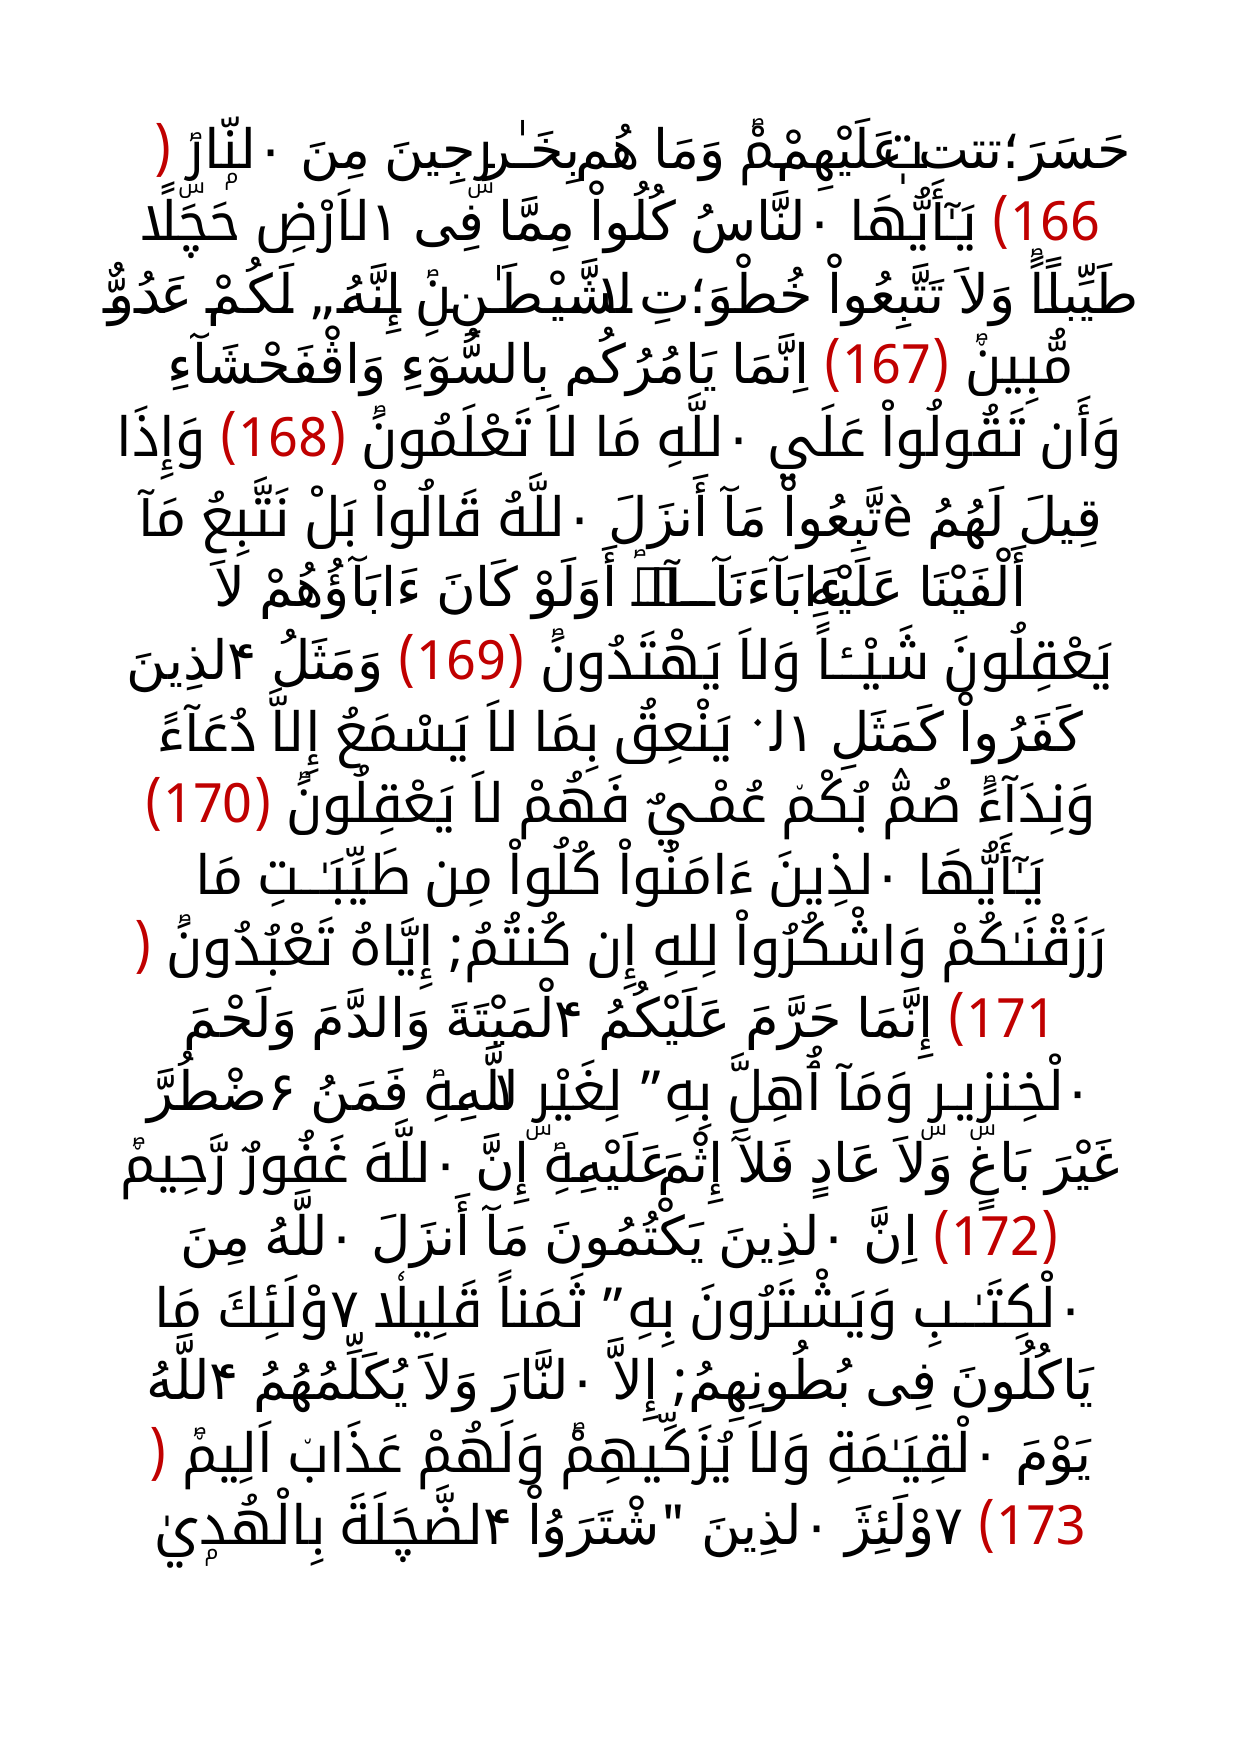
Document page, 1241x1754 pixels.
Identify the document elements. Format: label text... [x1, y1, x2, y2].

text ۰لنَّاسَ ۰ڤسِّحْرَ وَمَآ ٱُنزۣلَ عَلَي ۰لْمَلَكَيْنِ بِبَابِـلَ هَارُوتتتَ وَمَارُوتتتَؐ وَمَا يُعَلِّمَـٰنِ مِنَ اَحَدٖ حَتَّيٰ يَقُولآَ إِنَّمَا نَحْنُ فِتْنَةٌ فَلاَ تَكْفُرْؐ فَيَتَعَلَّمُونَ مِنْهُمَا مَا يُفَرّۣقُونَ بِهِ” بَيْنَ ۰لْمَرْءِ وَزَوْجِهِؐ/ وَمَا هُم بِضَآرّۣينَ بِهِ” مِنَ اَحَدٖ اِلاَّ بِإِذْنِ ۱للَّهِؐ وَيَتَعَلَّمُونَ مَا يَضُرُّهُمْ وَلاَ يَنفَعُهُمْؐ وَلَقَدْ عَلِمُواْ لَمَـنِ ۳شْتَرۭيٰهُ مَا لَهُ„ فِى ۱لاَخِرَةِ مِنْ خَچَقٍؐ وَلَبِيسَ مَا شَرَوْاْ بِهِ“ أَنفُسَهُمْ لَوْ كَانُواْ يَعْلَمُونَؐ (101) وَلَوَ اَنَّهُمُ; ءَامَنُواْ وَاتَّقَوْاْ لَمَثُوبَةٌ مِّنْ عِندِ ۱للَّهِ خَيْرٌ لَّوْ كَانُواْ يَعْلَمُونَؐ (102) يَـٰٓأَيُّهَا ۰لذِينَ ءَامَنُواْ لاَ تَقُولُواْ رَ؛عِنَا وَقُولُواْ ۶نظُرْنَا وَاسْمَعُواْؐ وَلِلْكۭـٰفِرۣينَ عَذَاب٘ اَلِيمٌؐ (103) مَّا يَوَدُّ ۴لذِينَ كَفَرُواْ مِنَ اَهْلِ ۱لْكِتَــٰــبِ وَلاَ ۰لْمُشْرۣكِينَ أَنْ يُّنَزَّلَ عَلَيْكُم مِّنْ خَيْرٍ مِّن رَّبِّكُمْؐ وَاللَّهُ يَخْتَصُّ بِرَحْمَتِهِ” مَنْ يَّشَآءُؐ وَاللَّهُ ذُو ۴لْفَضْلِ ۱لْعَظِيمِؐ (104) ¥ مَا نَنسَخْ مِنَ —ايَةٖ اَوْ نُنسِهَا نَاتتتِ بِخَـيْرٍ مِّنْهَآ أَوْ مِثْلِهَآؐ أَلَمْ تَعْلَمَ اَنَّ ۰للَّهَ عَلَيٰ كُلِّ شَيْءٍ قَدِير٘ؐ (105) اَلَمْ تَعْلَمَ اَنَّ ۰للَّهَ لَهُ„ مُلْكُ ۴لسَّمَـٰوَ؛تتتِ وَالاَرْضِ وَمَا لَكُم مِّن دُونِ ۱للَّهِ مِنْ وَّلِيٍّ وَلاَ نَصِيرٖؐ (106) اَمْ تُرۣيدُونَ أَن تَسْـَٔلُواْ رَسُولَكُمْ كَمَاسُئِلَ مُوسۭيٰ مِن قَبْلُؐ وَمَنْ يَّتَبَدَّلِ ۱لْكُفْرَ بِالِايمَـٰنِ فَقَد ضَّلَّ سَوَآءَ ۰لسَّبِيلِؐ (107) وَدَّ كَثِيرٌ مِّنَ اَهْلِ ۱لْكِتَــٰــبِ لَوْ يَرُدُّونَكُم مِّنۢ بَعْدِ إِيمَــٰنِكُمْ كُفَّاراٗؐ حَسَداً مِّنْ عِندِ أَنفُسِهِم مِّنۢ بَعْدِ مَا تَبَيَّنَ لَهُمُ ۴لْحَقُّؐ فَاعْفُواْ وَاصْفَحُواْ حَتَّيٰ يَاتِيَ ۰للَّهُ بِأَمْرۣهِؐ“ إِنَّ ۰للَّهَ عَلَيٰ كُلِّ شَيْءٍ قَدِيرٌؐ (108) وَأَقِيمُواْ ۴لصَّلَوٰةَ وَءَاتُواْ ۴لزَّكَوٰةَؐ وَمَا تُقَدِّمُواْ لَأِنفُسِكُم مِّنْ خَيْرٍ تَجِدُوهُ عِندَ ۰للَّهِؐ إِنَّ ۰للَّهَ بِمَا تَعْمَلُونَ بَصِيرٌؐ (109) وَقَالُواْ لَنْ يَّدْخُلَ ۰لْجَنَّةَ إِلاَّ مَن كَانَ هُوداٗ اَوْ نَصَـٰرۭيٰؐ تِلْكَ أَمَانِيُّهُمْؐ قُلْ هَاتُواْ بُرْهَــٰنَكُمُ; إِن كُنتُمْ صَـٰدِقِينَؐ (110) بَلۭيٰ مَنَ اَسْلَمَ وَجْهَهُ„ لِلهِ وَهُوَ مُحْسِنٌ فَلَهُ; أَجْرُهُ„ عِندَ رَبِّهِ” وَلاَ خَوْف٘ عَلَيْهِمْ وَلاَ هُمْ يَحْزَنُونَؐ (111) وَقَالَــتِ ۱لْيَهُودُ لَيْسَــتِ ۱لنَّصَـٰرۭيٰ عَلَيٰ شَيْءٍ وَقَالَــتِ ۱لنَّصَـٰرۭيٰ لَيْسَــتِ ۱لْيَهُودُ عَلَيٰ شَيْءٍ وَهُمْ يَتْلُونَ ۰لْكِتَــٰــبَؐ كَذَ؛لِكَ قَالَ ۰لذِينَ لاَ يَعْلَمُونَ مِثْلَ قَوْلِهِمْؐ فَاللَّهُ يَحْكُمُ بَيْنَهُمْ يَوْمَ ۰لْقِيَــٰمَةِ فِيمَا كَانُواْ فِيهِ يَخْتَلِفُونَؐ (112) ® وَمَنَ اَظْلَمُ مِمَّن مَّنَعَ مَسَـٰجِدَ ۰للَّهِ أَنْ يُّذْكَرَ فِيهَا "سْمُهُ„ وَسَعۭيٰ فِى خَرَابِهَآؐ ٱُوْلَئِكَ مَا كَانَ لَهُمُ; أَنْ يَّدْخُلُوهَآ إِلاَّ خَآئِـفِينَؐ لَهُمْ فِى ۱لدُّنْيۭا خِزْيٌؐ وَلَهُمْ فِى ۱لاَخِرَةِ عَذَاب٘ عَظِيمٌؐ (113) وَلِلهِ ۱لْمَشْرۣقُ وَالْمَغْرۣبُؐ فَأَيْنَمَا تُوَلُّواْ فَثَمَّ وَجْهُ ۴للَّهِؐ إِنَّ ۰للَّهَ وَ؛سِع٘ عَلِيمٌؐ (114) وَقَالُواْ ۵تَّخَذَ ۰للَّهُ وَلَداًؐ سُبْحَــٰنَهُؐ„ بَل لَّهُ„ مَا فِى ۱لسَّمَــٰوَ؛تتتِ وَالاَرْضِؐ كُلٌّ لَّهُ„ قَــٰنِتُونَؐ (115) بَدِيعُ ۴لسَّمَــٰوَ؛تتتِ وَالاَرْضِؐ وَإِذَا قَضۭيٰٓ أَمْراً فَإِنَّمَا يَقُولُ لَهُ„ كُنؐ فَيَكُونُؐ (116) وَقَالَ ۰لذِينَ لاَ يَعْلَمُونَ لَوْلاَ يُكَلِّمُنَا ۰للَّهُ أَوْ تَاتِينَآ ءَايَةٌؐ كَذَ؛لِكَ قَالَ ۰لذِينَ مِن قَبْلِهِم مِّثْلَ قَوْلِهِمْؐ تَشَــٰبَهَــتْ قُلُوبُهُمْؐ قَدْ بَـيَّنَّا ۰لاَيَــٰــتِ لِقَوْمٍ يُوقِنُونَؐ (117) إِنَّآ أَرْسَلْنَـٰكَ بِالْحَقِّ بَشِيراً وَنَذِيراًؐ وَلاَ تَسْـَٔلْ عَنَ اَصْحَــٰــبِ ۱لْجَحِيمِؐ (118) وَلَن تَرْضۭيٰ عَنكَ ۰لْيَهُودُ وَلاَ ۰لنَّصَـٰرۭيٰ حَتَّيٰ تَتَّبِعَ مِلَّتَهُمْؐ قُلِ اِنَّ هُدَي ۰للَّهِ هُوَ ۰لْهُدۭيٰؐ وَلَـئِنِ 'تَّبَعْتَ أَهْوَآءَهُم بَعْدَ ۰ﻟ﮲ جَآءَكَ مِنَ ۰لْعِلْمِ مَا لَكَ مِنَ ۰للَّهِ مِنْ وَّلِيٍّ وَلاَ نَصِيرٖؐ (119) ۱لذِينَ ءَاتَيْنَـٰهُمُ ۴لْكِتَــٰــبَ يَتْلُونَهُ„ حَقَّ تِچَوَتِهِ“ ٱُوْلَئِكَ يُومِنُونَ بِهِؐ” وَمَنْ يَّكْفُرْ بِهِ” فَٱُوْلَئِژَ هُمُ ۴لْخَــٰسِرُونَؐ (120) يَـٰبَنِىٓ إِسْرَآءِيلَ ۸ذْكُرُواْ نِعْمَتِيَ ۰لتِىٓ أَنْعَمْــتُ عَلَيْكُمْ وَأَنِّى فَضَّلْتُكُمْ عَلَي ۰لْعَـٰلَمِينَؐ (121) وَاتَّقُواْ يَوْماً لاَّ تَجْزۣى نَفْس٘ عَن نَّفْسٍ شَيْــٔاً وَلاَ يُقْبَلُ مِنْهَا عَدْلٌ وَلاَ تَنفَعُهَا شَفَــٰعَةٌ وَلاَ هُمْ يُنصَرُونَؐ (122) © وَإِذِ 'بْتَلۭيٰٓ إِبْرَ؛هِـيمَ رَبُّهُ„ بِكَلِمَــٰــتٍ فَأَتَمَّهُنَّؐ قَالَ إِنِّى جَاعِلُكَ لِلنَّاسِ إِمَاماًؐ قَالَ وَمِن ذُرّۣيَّتِىؐ قَالَ لاَ يَنَالُ عَهْدِيَ ۰لظَّــٰلِمِينَؐ (123) وَإِذْ جَعَلْنَا ۰لْبَيْــتَ مَثَابَةً لِّلنَّاسِ وَأَمْناً وَاتَّخَذُواْ مِن مَّقَامِ إِبْرَ؛هِيمَ مُصَلّيًؐ وَعَهِدْنَآ إِلَيٰٓ إِبْرَ؛هِيمَ وَإِسْمَـٰعِيلَ أَن طَهِّرَا بَيْتِيَ لِلطَّآئِفِينَ وَالْعَـٰكِفِينَ وَالرُّكَّعِ ۱لسُّجُودِؐ (124) وَإِذْ قَالَ إِبْرَ؛هِيمُ رَبببِّ 'جْعَلْ هَـٰذَا بَلَداٗ —امِناً وَارْزُقَ اَهْلَهُ„ مِنَ ۰لثَّمَرَ؛تِ مَنَ —امَنَ مِنْهُم بِاللَّهِ وَالْيَوْمِ ۱لاَخِرۣؐ قَالَ وَمَن كَفَرَ فَٱُمَتِّعُهُ„ قَلِيلًا ثُمَّ أَضْطَرُّهُ; إِلَيٰ عَذَابببِ ۱لنّۭارۣؐ وَبِيسَ ۰لْمَصِيرُؐ (125) وَإِذْ يَرْفَـعُ إِبْرَ؛هِيمُ ۴لْقَوَاعِدَ مِنَ ۰لْبَيْــتِ وَإِسْمَــٰعِيلُؐ رَبَّنَا تَقَبَّلْ مِنَّآ إِنَّكَ أَنــتَ ۰لسَّمِيعُ ۴لْعَلِيمُؐ (126) رَبَّنَا وَاجْعَلْنَا مُسْلِمَيْنِ لَكَ وَمِن ذُرّۣيَّتِنَآ ٱُمَّةً مُّسْلِمَةً لَّكَؐ وَأَرۣنَا مَنَاسِكَنَاؐ وَتُــبْ عَلَيْنَآؐ إِنَّكَ أَنــتَ ۰لتَّوَّابببُ ۴لرَّحِيمُؐ (127) رَبَّـنَاوَابْعَــثْ فِيهِمْ رَسُولًا مِّنْهُمْ يَتْلُواْ عَلَيْهِمُ; ءَايَـٰتِكَ وَيُعَلِّمُهُمُ ۴لْكِتَــٰــبَ وَالْحِكْمَةَ وَيُزَكِّيهِمُؐ; إِنَّكَ أَنتَ ۰لْعَزۣيزُ ۴لْحَكِيمُؐ (128) وَمَنْ يَّرْغَــبُ عَن مِّلَّةِ إِبْرَ؛هِيمَ إِلاَّ مَن سَفِهَ نَفْسَهُؐ„ وَلَقَدِ 'صْطَفَيْنَـٰهُ فِى ۱لدُّنْيۭاؐ وَإِنَّهُ„ فِى ۱لاَخِرَةِ لَمِنَ ۰ڤصَّـٰڤِحِينَؐ (129) إِذْ قَالَ لَهُ„ رَبُّهُ; أَسْلِمْؐ قَالَ أَسْلَمْــتُ لِرَبِّ ۱لْعَـٰلَمِينَؐ (130) وَأَوْصۭيٰ بِهَآ إِبْرَ؛هِيمُ بَنِيهِؐ وَيَعْقُوبُ يَـٰبَنِيَّ إِنَّ ۰للَّهَ "صْطَفۭيٰ لَكُمُ ۴لدِّينَ فَلاَ تَمُوتُنَّ إِلاَّ وَأَنتُم مُّسْلِمُونَؐ (131) ® أَمْ كُنتُمْ شُهَدَآءَ اۭذْ حَضَرَ يَعْقُوبببَ ۰لْمَوْتتتُ إِذْ قَالَ لِبَنِيهِ مَا تَعْبُدُونَ مِنۢ بَعْدِىؐ قَالُواْ نَعْبُدُإِچَهَكَ وَإِچَهَ ءَابَآئِكَ إِبْرَ؛هِيمَ وَإِسْمَـٰعِيلَ وَإِسْحَـٰقَ إِچَهاً وَ؛حِداً وَنَحْنُ لَهُ„ مُسْلِمُونَؐ (132) تِلْكَ ٱُمَّةٌ قَدْ خَلَــتْؐ لَهَا مَا كَسَبَــتْؐ وَلَكُم مَّا كَسَبْتُمْؐ وَلاَ تُسْـَٔلُونَ عَمَّا كَانُواْ يَعْمَلُونَؐ (133) وَقَالُواْ كُونُواْ هُوداٗ اَوْ نَصَـٰرۭيٰ تَهْتَدُواْؐ قُلْ بَلْ مِلَّةَ إِبْرَ؛هِيمَ حَنِيفاًؐ وَمَا كَانَ مِنَ ۰لْمُشْرۣكِينَؐ (134) قُولُوٓاْ ءَامَنَّا بِاللَّهِ وَمَآ ٱُنزۣلَ إِلَيْنَاوَمَآ ٱُنزۣلَ إِلَيٰٓ إِبْرَ؛هِيمَ وَإِسْمَـٰعِيلَ وَإِسْحَـٰقَ وَيَعْقُوبَ وَالاَسْبَاطِ وَمَآٱُوتِيَ مُوسۭيٰ وَعِيسۭيٰ وَمَآ ٱُوتِيَ ۰لنَّبِيٓــُٔونَ مِن رَّبِّهِمْ لاَ نُفَرّۣقُ بَيْنَ أَحَدٍ مِّنْهُمْ وَنَحْنُ لَهُ„ مُسْلِمُونَؐ (135) فَإِنَ —امَنُواْ بِمِثْلِ مَآ ءَامَنتُم بِهِ” فَقَدِ 'هْتَدَواْؐ وَّإِن تَوَلَّوْاْ فَإِنَّمَا هُمْ فِى شِقَاقٍؐ فَسَيَكْفِيكَهُمُ ۴للَّهُؐ وَهُوَ ۰لسَّمِيعُ ۴لْعَلِيمُؐ (136) صِبْغَةَ ۰للَّهِؐ وَمَنَ اَحْسَنُ مِنَ ۰للَّهِ صِبْغَةًؐ وَنَحْنُ لَهُ„ عَـٰبِدُونَؐ (137) قُلَ اَتُحَآجُّونَنَا فِى ۱للَّهِ وَهُوَ رَبُّنَا وَرَبُّكُمْ وَلَنَآ أَعْمَــٰلُنَا وَلَكُمُ; أَعْمَــٰلُكُمْؐ وَنَحْنُ لَهُ„ مُخْلِصُونَؐ (138) أَمْ يَقُولُونَ إِنَّ إِبْرَ؛هِيمَ وَإِسْمَـٰعِيلَ وَإِسْحَـٰقَ وَيَعْقُوبببَ وَالاَسْبَاطَ كَانُواْ هُوداٗ اَوْ نَصَـٰرۭيٰؐ قُلَ —آنتُمُ; أَعْلَمُ أَمِ ۱للَّهُؐ وَمَنَ اَظْلَمُ مِمَّن كَتَمَ شَهَـٰدَةٗ عِندَهُ„ مِنَ ۰للَّهِؐ وَمَا ۰للَّهُ بِغَـٰفِلٖ عَمَّا تَعْمَلُونَؐ (139) تِلْكَ ٱُمَّةٌ قَدْ خَلَــتْؐ لَهَا مَا كَسَبَــتْؐ وَلَكُم مَّا كَسَبْتُمْؐ وَلاَ تُسْـَٔلُونَ عَمَّا كَانُواْ يَعْمَلُونَؐ (140) ¤ سَيَقُولُ ۴لسُّفَهَآءُ مِنَ ۰لنَّاسِ مَا وَلّۭيٰهُمْ عَن قِـبْلَتِهِمُ ۴لتِى كَانُواْ عَلَيْهَاؐ قُل لِّلهِ ۱لْمَشْرۣقُ وَالْمَغْرۣبببُؐ يَهْدِى مَنْ يَّشَآءُ ﹹلَيٰ صِرَ؛طٍ مُّسْتَقِيمٍؐ (141) وَكَذَ؛لِژَ جَعَلْنَــٰكُمُ; ٱُمَّةً وَسَطاًؐ لِّتَكُونُواْ شُهَدَآءَ عَلَي ۰لنَّاسِ وَيَكُونَ ۰لرَّسُولُ عَلَيْكُمْ شَهِيداًؐ وَمَا جَعَلْنَا ۰لْقِبْلَةَ ۰لتِى كُنــتَ عَلَيْهَآ إِلاَّ لِنَعْلَمَ مَنْ يَّتَّبِعُ ۴لرَّسُولَ مِمَّنْ يَّنقَلِــبُ عَلَيٰ عَقِبَيْهِؐ وَإِن كَانَــتْ لَكَبِيرَةٗ اِلاَّ عَلَي ۰لذِينَ هَدَي ۰للَّهُؐ وَمَا كَانَ ۰للَّهُ لِيُضِيعَ إِيمَــٰنَكُمُؐ; إِنَّ ۰للَّهَ بِالنَّاسِ لَرَءُوفٌ رَّحِيمٌؐ (142) قَدْ نَرۭيٰ تَقَلُّـــبَ وَجْهِكَ فِى ۱لسَّمَآءِ فَلَنُوَلِّيَنَّكَ قِبْلَةً تَرْضۭيٰهَاؐ فَوَلِّ وَجْهَژَ شَطْرَ ۰لْمَسْجِدِ ۱لْحَرَامِؐ وَحَيْــثُ مَا كُنتُمْ فَوَلُّواْ وُجُوهَكُمْ شَطْرَهُؐ„ وَإِنَّ ۰لذِينَ ٱُوتُواْ ۴لْكِتَــٰــبَ لَيَعْلَمُونَ أَنَّهُ ۴لْحَقُّ مِن رَّبِّهِمْؐ وَمَا ۰للَّهُ بِغَـٰفِلٖ عَمَّا يَعْمَلُونَؐ (143) وَلَـئِنَ اَتَيْــتَ ۰لذِينَ ٱُوتُواْ ۴لْكِتَـــٰــبَ بِكُلِّ ءَايَةٍ مَّا تَبِعُواْ قِبْلَتَكَؐ وَمَآ أَنــتَ بِتَابِعٍ قِبْلَتَهُمْؐ وَمَا بَعْضُهُم بِتَابِعٍ قِبْلَةَ بَعْضٍؐ وَلَـئِنِ 'تَّبَعْتَ أَهْوَآءَهُم مِّنۢ بَعْدِ مَا جَآءَكَ مِنَ ۰لْعِلْمِ إِنَّژَ إِذاً لَّمِنَ ۰لظَّـٰلِمِينَؐ (144) ۰لذِينَ ءَاتَيْنَـٰهُمُ ۴لْكِتَـٰــبَ يَعْرۣفُونَهُ„ كَمَا يَعْرۣفُونَ أَبْنَآءَهُمْؐ وَإِنَّ فَرۣيقاً مِّنْهُمْ لَيَكْتُمُونَ ۰لْحَقَّ وَهُمْ يَعْلَمُونَؐ (145) ۰لْحَقُّ مِن رَّبِّكَؐ فَلاَ تَكُونَنَّ مِنَ ۰لْمُمْتَرۣينَؐ (146) ® وَلِكُلٍّ وۣجْهَة٘ هُوَ مُوَلِّيهَا فَاسْتَبِقُواْ ۴لْخَيْرَ؛تِؐ أَيْنَ مَا تَكُونُواْ يَاتتتِ بِكُمُ ۴للَّهُ جَمِيعاٗؐ اِنَّ ۰للَّهَ عَلَيٰ كُلِّ شَيْءٍ قَدِيرٌؐ (147) وَمِنْ حَيْــثُ خَرَجْــتَ فَوَلِّ وَجْهَكَ شَطْرَ ۰لْمَسْجِدِ ۱لْحَرَامِؐ وَإِنَّهُ„ لَلْحَقُّ مِن رَّبِّكَؐ وَمَا ۰للَّهُ بِغَــٰفِلٖ عَمَّا تَعْمَلُونَؐ (148) وَمِنْ حَيْــثُ خَرَجْتَ فَوَلِّ وَجْهَكَ شَطْرَ ۰لْمَسْجِدِ ۱لْحَرَامِؐ وَحَيْــثُ مَا كُنتُمْ فَوَلُّواْ وُجُوهَكُمْ شَطْرَهُ„ لِيَ۬لاَّ يَكُونَ لِلنَّاسِ عَلَيْكُمْ حُجَّة٘ اِلاَّ ۰لذِينَ ظَلَمُواْ مِنْهُمْ فَلاَ تَخْشَوْهُمْ وَاخْشَوْنِىؐ وَلُءِتِمَّ نِعْمَتِى عَلَيْكُمْ وَلَعَلَّكُمْ تَهْتَدُونَؐ (149) كَمَآ أَرْسَلْنَا فِيكُمْ رَسُولًا مِّنكُمْ يَتْلُواْ عَلَيْكُمُ; ءَايَـٰتِنَا وَيُزَكِّيكُمْ وَيُعَلِّمُكُمُ ۴لْكِتَــٰــبَ وَالْحِكْمَةَ وَيُعَلِّمُكُم مَّا لَمْ تَكُونُواْ تَعْلَمُونَ (150) فَاذْكُرُونِىٓ أَذْكُرْكُمْ وَاشْكُرُواْ لِى وَلاَ تَكْفُرُونِؐ (151) يَـٰٓأَيُّهَا ۰لذِينَ ءَامَنُواْ èسْتَعِينُواْ بِالصَّبْرۣ وَالصَّلَوٰةِؐ إِنَّ ۰للَّهَ مَعَ ۰لصَّـٰبِـرۣينَؐ (152) وَلاَ تَقُولُواْ لِمَنْ يُّقْتَلُ فِى سَبِيلِ ۱للَّهِ أَمْوَ؛تٛؐ بَـلَ اَحْيَآءٌؐ وَچَكِن لاَّ تَشْعُرُونَؐ (153) وَلَنَبْلُوَنَّكُم بِشَىْءٍ مِّنَ ۰لْخَوْفِ وَالْجُوعِ وَنَقْصٍ مِّنَ ۰لاَمْوَ؛لِ وَالاَنفُسِ وَالثَّمَرَ؛تتتِؐ وَبَشِّرۣ ۱لصَّـٰبِرۣينَ (154) ۰لذِينَ إِذَآ أَصَـٰبَتْهُم مُّصِيبَةٌ قَالُوٓاْ إِنَّا لِلهِ وَإِنَّآ إِلَيْهِ رَ؛جِعُونَؐ (155) ٱُوْلَئِكَ عَلَيْهِمْ صَلَوَ؛تٌ مِّن رَّبِّهِمْ وَرَحْمَةٌؐ وَٱُوْلَئِكَ هُمُ ۴لْمُهْتَدُونَؐ (156) © إِنَّ ۰لصَّفَا وَالْمَرْوَةَ مِن شَعَــٰٓئِـرۣ ۱للَّهِؐ فَمَنْ حَجَّ ۰لْبَيْــتَ أَوۣ 'عْتَمَرَ فَلاَ جُنَاحَ عَلَيْهِ أَنْ يَّطَّوَّفَ بِهِمَاؐ وَمَن تَطَوَّعَ خَيْراً فَإِنَّ ۰للَّهَ شَاكِر٘ عَلِيم٘ؐ (157) اِنَّ ۰لذِينَ يَكْتُمُونَ مَآ أَنزَلْنَا مِنَ ۰لْبَيِّنَـٰــتِ وَالْهُدۭيٰ مِنۢ بَعْدِ مَا بَيَّنَّــٰهُ لِلنَّاسِ فِى ۱لْكِتَــٰــبِ ٱُوْلَئِژَ يَلْعَنُهُمُ ۴للَّهُ وَيَلْعَنُهُمُ ۴لچَّعِنُونَ (158) إِلاَّ ۰لذِينَ تَابُواْ وَأَصْلَحُواْ وَبَيَّنُواْ فَٱُوْلَئِكَ أَتُوبببُ عَلَيْهِمْ وَأَنَا ۰لتَّوَّابببُ ۴لرَّحِيمُؐ (159) إِنَّ ۰لذِينَ كَفَرُواْ وَمَاتُواْ وَهُمْ كُفَّار٘ ۷وْلَئِكَ عَلَيْهِمْ لَعْنَةُ ۴للَّهِ وَالْمَلَئِكَةِ وَالنَّاسِ أَجْمَعِينَ (160) خَـٰلِدِينَ فِيهَاؐ لاَ يُخَفَّفُ عَنْهُمُ ۴لْعَذَابببُ وَلاَ هُمْ يُنظَرُونَؐ (161) وَإِچَهُكُمُ; إِچَهٌ وَ؛حِدٌؐ لٓاَّ إِچَهَ إِلاَّ هُوَؐ ۰لرَّحْمَـٰنُ ۴لرَّحِيمُؐ (162) إِنَّ فِى خَلْقِ ۱لسَّمَـٰوَ؛تتتِ وَالاَرْضِ وَاخْتِچَــفِ ۱ليْلِ وَالنَّهۭارۣ وَالْفُلْكِ ۱لتِى تَجْرۣى فِى ۱ڤْبَحْرۣ بِمَا يَنفَعُ ۴لنَّاسَ وَمَآ أَنزَلَ ۰للَّهُ مِنَ ۰لسَّمَآءِ مِن مَّآءٍ فَأَحْيۭا بِهِ ۱لاَرْضَ بَعْدَ مَوْتِهَا وَبَــثَّ فِيهَا مِن كُلِّ دَآبَّةٍ وَتَصْرۣيفِ ۱لرّۣيَـٰحِ وَالسَّحَابببِ ۱لْمُسَخَّرۣ بَيْنَ ۰لسَّمَآءِ وَالاَرْضِ ﺀَلاَيَـٰــتٍ لِّقَوْمٍ يَعْقِلُونَؐ (163) وَمِنَ ۰لنَّاسِ مَنْ يَّتَّخِذُ مِن دُونِ ۱للَّهِ أَندَاداً يُحِبُّونَهُمْ كَحُبِّ ۱للَّهِؐ وَالذِينَ ءَامَنُوٓاْ أَشَدُّ حُبّاً لِّلهِؐ وَلَوْ تَرَي ۰لذِينَ ظَلَمُوٓاْ إِذْ يَرَوْنَ ۰لْعَذَابببَ أَنَّ ۰لْقُوَّةَ لِلهِ جَمِيعاً وَأَنَّ ۰للَّهَ شَدِيدُ ۴لْعَذَابببِؐ (164) ® إِذْ تَبَرَّأَ ۰لذِينَ ۸تُّبِعُواْ مِنَ ۰لذِينَ "تَّبَعُواْ وَرَأَوُاْ ۴لْعَذَابببَ وَتَقَطَّعَــتْ بِهِمُ ۴لاَسْبَــٰــبُؐ (165) وَقَالَ ۰لذِينَ "تَّبَعُواْ لَوَ اَنَّ لَنَا كَرَّةً فَنَتَبَرَّأَ مِنْهُمْ كَمَا تَبَرَّءُواْ مِنَّاؐ كَذَ؛لِكَ يُرۣيهِمُ ۴للَّهُ أَعْمَــٰلَهُمْ حَسَرَ؛تتتٖ عَلَيْهِمْؐ وَمَا هُم بِخَـٰرۣجِينَ مِنَ ۰لنّۭارۣؐ (166) يَـٰٓأَيُّهَا ۰لنَّاسُ كُلُواْ مِمَّا فِى ۱لاَرْضِ حَچَلًا طَيِّباًؐ وَلاَ تَتَّبِعُواْ خُطْوَ؛تِ ۱لشَّيْطَـٰنِؐ إِنَّهُ„ لَكُمْ عَدُوٌّ مُّبِين٘ؐ (167) اِنَّمَا يَامُرُكُم بِالسُّوٓءِ وَاڤْفَحْشَآءِ وَأَن تَقُولُواْ عَلَي ۰للَّهِ مَا لاَ تَعْلَمُونَؐ (168) وَإِذَا قِيلَ لَهُمُ èتَّبِعُواْ مَآ أَنزَلَ ۰للَّهُ قَالُواْ بَلْ نَتَّبِعُ مَآ أَلْفَيْنَا عَلَيْهِ ءَابَآءَنَآؐ أَوَلَوْ كَانَ ءَابَآؤُهُمْ لاَ يَعْقِلُونَ شَيْــٔـاً وَلاَ يَهْتَدُونَؐ (169) وَمَثَلُ ۴لذِينَ كَفَرُواْ كَمَثَلِ ۱ﻟ﮲ يَنْعِقُ بِمَا لاَ يَسْمَعُ إِلاَّ دُعَآءً وَنِدَآءًؐ صُمّٛ بُكْم٘ عُمْـيٌ فَهُمْ لاَ يَعْقِلُونَؐ (170) يَـٰٓأَيُّهَا ۰لذِينَ ءَامَنُواْ كُلُواْ مِن طَيِّبَـٰــتِ مَا رَزَقْنَـٰكُمْ وَاشْكُرُواْ لِلهِ إِن كُنتُمُ; إِيَّاهُ تَعْبُدُونَؐ (171) إِنَّمَا حَرَّمَ عَلَيْكُمُ ۴لْمَيْتَةَ وَالدَّمَ وَلَحْمَ ۰لْخِنزۣيـرۣ وَمَآ ٱُهِلَّ بِهِ” لِغَيْرۣ ۱للَّهِؐ فَمَنُ ۶ضْطُرَّ غَيْرَ بَاغٍ وَلاَ عَادٍ فَلآَ إِثْمَ عَلَيْهِؐ إِنَّ ۰للَّهَ غَفُورٌ رَّحِيم٘ؐ (172) اِنَّ ۰لذِينَ يَكْتُمُونَ مَآ أَنزَلَ ۰للَّهُ مِنَ ۰لْكِتَـٰــبِ وَيَشْتَرُونَ بِهِ” ثَمَناً قَلِيلٗا ۷وْلَئِكَ مَا يَاكُلُونَ فِى بُطُونِهِمُ; إِلاَّ ۰لنَّارَ وَلاَ يُكَلِّمُهُمُ ۴للَّهُ يَوْمَ ۰لْقِيَـٰمَةِ وَلاَ يُزَكِّيهِمْؐ وَلَهُمْ عَذَاب٘ اَلِيم٘ؐ (173) ۷وْلَئِژَ ۰لذِينَ "شْتَرَوُاْ ۴لضَّچَلَةَ بِالْهُدۭيٰ وَالْعَذَابببَ بِالْمَغْفِرَةِ فَمَآ أَصْبَرَهُمْ عَلَي ۰لنّۭارۣؐ (174) ذَ؛لِكَ بِأَنننَّ ۰للَّهَ نَزَّلَ ۰لْكِتَـٰــبَ بِالْحَقﱢّؐ وَإِنَّ ۰لذِينَ "خْتَلَفُواْ فِى ۱لْكِتَـٰــبِ لَفِى شِقَاقٙ بَعِيدٍؐ (175) ¥ لَّيْسَ ۰لْبِرُّ أَن تُوَلُّواْ وُجُوهَكُمْ قِبَلَ ۰لْمَشْرۣقِ وَالْمَغْرۣبببِؐ وَچَكِنِ ۱لْبِرُّ مَنَ —امَنَ بِاللَّهِ وَالْيَوْمِ ۱لاَخِرۣ وَالْمَلَئِكَةِ وَالْكِتَــٰــبِ وَالنَّبِيٓــٕـﯧنَ وَءَاتَي ۰لْمَالَ عَلَيٰ حُبِّهِ” ذَوۣى ۱لْقُرْبۭيٰ وَالْيَتَـٰمۭيٰ وَالْمَسَـٰكِينَ وَابْنَ ۰لسَّبِيلِ وَالسَّآئِـلِينَ وَفِى ۱لرّۣقَابببِ وَأَقَامَ ۰لصَّلَوٰةَ وَءَاتَي ۰لزَّكَوٰةَؐ وَالْمُوفُونَ بِعَهْدِهِمُ; إِذَا عَـٰهَدُواْؐ وَالصَّـٰبِرۣينَ فِى ۱لْبَأْسَآءِ وَالضَّرَّآءِ وَحِيــنَ ۰لْبَأْسِؐ ٱُوْلَئِكَ ۰لذِيــنَ صَدَقُواْؐ وَٱُوْلَئِكَ هُمُ ۴لْمُتَّقُونَؐ (176) يَـٰٓأَيُّهَا ۰لذِينَ ءَامَنُواْ كُتِبَ عَلَيْكُمُ ۴لْقِصَاصُ فِى ۱لْقَتْلَيؐ ۰لْحُرُّ بِالْحُرّۣ وَالْعَبْدُ بِالْعَبْدِ وَالاُنثۭيٰ بِالاُنثۭيٰؐ فَمَــنْ عُفِيَ لَهُ„ مِنَ اَخِيهِ شَىْءٌ فَاتِّبَاعٛ بِالْمَعْرُوفِ وَأَدَآء٘ اِلَيْهِ بِإِحْسَـٰنٍؐ ذَ؛لِكَ تَخْفِيفٌ مِّن رَّبِّكُمْ وَرَحْمَةٌؐ فَمَنِ 'عْتَدۭيٰ بَعْدَ ذَ؛لِژَ فَلَهُ„ عَذَاببب٘ اَلِيمٌؐ (177) وَلَكُمْ فِى ۱لْقِصَاصِ حَيَوٰةٌ يَـٰٓٱُوْلِى ۱لاَلْبَــٰــبِ لَعَلَّكُمْ تَتَّقُونَؐ (178) كُتِــبَ عَلَيْكُمُ; إِذَا حَضَرَ أَحَدَكُمُ ۴لْمَوْتتتُ إِن تَرَكَ خَيْراٗؐ ۱لْوَصِيَّةُ لِلْوَ؛لِدَيْنِ وَ الاَقْرَبِينَ بِالْمَعْرُوفِؐ حَقّاٗ عَلَي ۰لْمُتَّقِينَؐ (179) فَمَنۢ بَدَّلَهُ„ بَعْدَ مَا سَمِعَهُ„ فَإِنَّمَآ إِثْمُهُ„ عَلَي ۰لذِينَ يُبَدِّلُونَهُؐ; إِنَّ ۰للَّهَ سَمِيع٘ عَلِيمٌؐ (180) فَمَنْ خَافَ مِن مُّوصٍ جَنَفاٗ اَوۣ اِثْماً فَأَصْلَحَ بَيْنَهُمْ فَلآَ إِثْمَ عَلَيْهِؐ إِنَّ ۰للَّهَ غَفُورٌ رَّحِيمٌؐ (181) يَـٰٓأَيُّهَا ۰لذِينَ ءَامَنُواْ كُتِــبَ عَلَيْكُمُ ۴لصِّيَامُ كَمَا كُتِــبَ عَلَي ۰لذِينَ مِن قَبْلِكُمْ لَعَلَّكُمْ تَتَّقُونَ (182) أَيَّاماً مَّعْدُودَ؛تٍؐ فَمَــن كَانَ مِنكُم مَّرۣيضاٗ اَوْ عَلَيٰ سَفَرٍ فَعِدَّةٌ مِّنَ اَيَّامٖ ۷خَرَؐ وَعَلَي ۰لذِينَ يُطِيقُونَهُ„ فِدْيَةُ طَعَامِ مَسَـٰكِينَؐ فَمَن تَطَوَّعَ خَيْراً فَهُوَ خَيْرٌ لَّهُؐ„ وَأَن تَصُومُواْ خَيْرٌ لَّكُمُ; إِن كُنتُمْ تَعْلَمُونَؐ (183) ® شَهْرُ رَمَضَانَ ۰ﻟـذِىٓ ٱُنزۣلَ فِيهِ ۱لْقُرْءَانُ هُديً لِّلنَّاسِ وَبَيِّنَــٰــتٍ مِّنَ ۰لْهُدۭيٰ وَالْفُرْقَانِؐ فَمَن شَهِدَ مِنكُمُ ۴لشَّهْرَ فَلْيَصُمْهُؐ وَمَن كَانَ مَرۣيضاٗ اَوْ عَلَيٰ سَفَرٍ فَعِدَّةٌ مِّنَ اَيَّامٖ ۷خَرَؐ يُرۣيدُ ۴للَّهُ بِكُمُ ۴لْيُسْرَ وَلاَ يُرۣيدُ بِـكُمُ ۴لْعُسْرَؐ وَلِتُكْمِلُواْ ۴لْعِدَّةَ وَلِتُكَـبِّـرُواْ ۴للَّهَ عَلَيٰ مَـــا هَدۭيٰكُمْ وَلَعَلَّكُمْ تَشْكُرُونَؐ (184) وَإِذَا سَأَلَكَ عِبَادِى عَنِّى فَإِنِّى قَرۣيب٘ؐ ۷جِيــبُ دَعْوَةَ ۰لدَّاعِ“ إِذَا دَعَانِؐ” فَلْيَسْتَجِيبُواْ لِى وَلْيُومِنُواْ بِيَ لَعَلَّهُمْ يَرْشُدُونَؐ (185) ٱُحِلَّ لَكُمْ لَيْلَةَ ۰لصِّيَامِ ۱لرَّفَــثُ إِلَيٰ نِسَآئِكُمْؐ هُنَّ لِـبَاسٌ لَّكُمْ وَأَنتُمْ لِبَاسٌ لَّهُنَّؐ عَلِمَ ۰للَّهُ أَنَّكُمْ كُنتُمْ تَخْتَانُونَ أَنفُسَكُمْ فَتَابببَ عَلَيْكُمْ وَعَفَا عَنكُمْؐ فَاچَنَ بَـٰشِرُوهُنَّؐ وَابْتَغُواْ مَا كَتَبَ ۰للَّهُ لَكُمْؐ وَكُلُواْ وَاشْرَبُواْ حَتَّيٰ يَتَبَيَّنَ لَكُمُ ۴لْخَيْطُ ۴لاَبْيَضُ مِنَ ۰لْخَيْطِ ۱لاَسْوَدِ مِنَ ۰لْفَجْـرۣؐ ثُمَّ أَتِمُّواْ ۴لصِّيَامَ إِلَي ۰ليْلِؐ وَلاَ تُبَــٰشِرُوهُنَّ وَأَنتُمْ عَــٰكِفُونَ فِى ۱لْمَسَـٰجِدِؐ تِلْكَ حُدُودُ ۴للَّهِؐ فَلاَ تَقْرَبُوهَاؐ كَذَ؛لِكَ يُبَيِّنُ ۴للَّهُ ءَايَـٰتِهِ” لِلنَّاسِ لَعَلَّهُمْ يَتَّقُونَؐ (186) وَلاَ تَاكُلُوٓاْ أَمْوَ؛لَكُم بَيْنَكُم بِالْبَــٰطِلِ وَتُدْلُواْ بِهَآ إِلَي ۰لْحُكَّامِ لِتَاكُلُواْ فَرۣيقاً مِّنَ اَمْوَلِ۱لنَّاسِ بِالِاثْمِ وَأَنتُمْ تَعْلَمُونَؐ (187) © يَسْـَٔلُونَكَ عَنِ ۱لاَهِلَّةِؐ قُلْ هِيَ مَوَ؛قِيــتُ لِلنَّاسِ وَالْحَجﱢّؐ وَلَيْسَ ۰لْـبِرُّ بِأَن تَاتُواْ ۴لْبُيُوتتتَ مِن ظُهُورۣهَاؐ وَچَكِنِ ۱لْبِرُّ مَنِ 'تَّقۭيٰؐ وَاتُواْ ۴لْبُيُوتتتَ مِنَ اَبْوَ؛بِهَاؐ وَاتَّقُواْ ۴للَّهَ لَعَلَّكُمْ تُفْلِحُونَؐ (188) وَقَـٰتِلُواْ فِى سَبِيلِ ۱للَّهِ ۱لذِينَ يُقَــٰتِلُونَكُمْ وَلاَ تَعْتَدُوٓاْؐ إِنَّ ۰للَّهَ لاَ يُحِــبُّ ۴لْمُعْتَدِينَؐ (189) وَاقْتُلُوهُمْ حَيْــثُ ثَقِفْتُمُوهُمْ وَأَخْرۣجُوهُم مِّنْ حَيْــثُ أَخْرَجُوكُمْؐ وَالْفِتْنَةُ أَشَدُّ مِنَ ۰لْقَتْلِؐ وَلاَ تُقَــٰتِلُوهُمْ عِندَ ۰لْمَسْجِدِ ۱لْحَرَامِ حَتَّيٰ يُقَـٰتِلُوكُمْ فِيهِؐ فَإِن قَـٰتَلُوكُمْ فَاقْتُلُوهُمْؐ كَذَ؛لِژَ جَزَآءُ ۴لْكۭـٰفِرۣينَؐ (190) فَإِنِ 'نتَهَوْاْ فَإِنَّ ۰للَّهَ غَفُورٌ رَّحِيمٌؐ (191) وَقَـٰتِلُوهُمْ حَتَّــيٰ لاَ تَكُونَ فِتْنَةٌ وَيَكُونَ ۰لدِّينُ لِلهِؐ فَإِنِ 'نتَهَوْاْ فَلاَ عُدْوَ؛نَ إِلاَّ عَلَي ۰لظَّـٰلِمِينَؐ (192) ۰لشَّهْرُ ۴لْحَرَامُ بِالشَّهْرۣ ۱لْحَرَامِ وَالْحُرُمَــٰــتُ قِصَاصٌؐ فَمَنِ 'عْتَدۭيٰ عَلَيْكُمْ فَاعْتَدُواْ عَلَيْهِ بِمِثْلِ مَا "عْتَدۭيٰ عَلَيْكُمْؐ وَاتَّقُواْ ۴للَّهَ وَاعْلَمُوٓاْ أَنَّ ۰للَّهَ مَعَ ۰لْمُتَّقِينَؐ (193) وَأَنفِقُواْ فِى سَبِيلِ ۱للَّهِ وَلاَ تُلْقُواْ بِأَيْدِيكُمُ; إِلَي ۰لتَّهْلُكَةِ وَأَحْسِنُوٓاْؐ إِنَّ ۰للَّهَ يُحِــبُّ ۴ڤْمُحْسِنِينَؐ (194) وَأَتِمُّواْ ۴لْحَجَّ وَالْعُمْرَةَ لِلهِؐ فَإِنُ۷حْصِرْتُمْ فَمَا "سْتَيْسَرَ مِنَ ۰لْهَدْيِؐ وَلاَ تَحْلِقُواْ رُءُوسَكُمْ حَتَّيٰ يَبْلُغَ ۰لْهَدْيُ مَحِلَّهُؐ„ فَمَن كَانَ مِنكُم مَّرۣيضاٗ اَوْ بِهِ“ أَذيً مِّن رَّأْسِهِ” فَفِدْيَةٌ مِّن صِيَامٖ اَوْ صَدَﻗَﺔٖ اَوْ نُسُكٍؐ فَإِذَآ أَمِنتُمْ فَمَن تَمَتَّعَ بِالْعُمْرَةِ إِلَي ۰لْحَجِّ فَمَا "سْتَيْسَرَ مِنَ ۰لْهَدْيِؐ ® فَمَن لَّمْ يَجِدْ فَصِيَامُ ثَـچَثَةِ أَيَّامٍ فِى ۱لْحَجِّ وَسَبْعَةٖ اِذَا رَجَعْتُمْ تِلْكَ عَشَرَةٌ كَامِلَةٌؐ ذَ؛لِكَ لِمَن لَّمْ يَكُنَ اَهْلُهُ„ حَاضِرۣى ۱لْمَسْجِدِ ۱لْحَرَامِؐ وَاتَّقُواْ ۴للَّهَ وَاعْلَمُوٓاْ أَنَّ ۰للَّهَ شَدِيدُ ۴لْعِقَابببِؐ (195) ۱لْحَجُّ أَشْهُرٌ مَّعْلُومَــٰــتٌؐ فَمَن فَرَضَ فِيهِنَّ ۰لْحَجَّ فَلاَ رَفَـثَ وَلاَ فُسُوقَ وَلاَ جِدَالَ فِى ۱لْحَجﱢّؐ وَمَا تَفْعَلُواْ مِنْ خَيْرٍ يَعْلَمْهُ ۴للَّهُؐ وَتَزَوَّدُواْؐ فَإِنَّ خَيْرَ ۰لزَّادِ ۱لتَّقْوۭيٰؐ وَاتَّقُونِ يَـٰٓٱُوْلِى ۱لاَلْبَـٰـــبِؐ (196) لَيْسَ عَلَيْكُمْ جُنَاح٘ اَن تَـبْتَغُواْ فَضْلًا مِّن رَّبِّكُمْؐ فَإِذَآ أَفَضْتُم مِّنْ عَرَفَــٰــتٍ فَاذْكُرُواْ ۴للَّهَ عِندَ ۰لْمَشْعَرۣ ۱لْحَرَامِؐ وَاذْكُرُوهُ كَمَا هَدۭيٰكُمْ وَإِن كُنتُم مِّن قَبْلِهِ” لَمِنَ ۰لضَّآلِّينَؐ (197) ثُمَّ أَفِيضُواْ مِنْ حَيْــثُ أَفَاضَ ۰لنَّاسُؐ وَاسْتَغْفِرُواْ ۴للَّهَؐ إِنَّ ۰للَّهَ غَفُورٌ رَّحِيمٌؐ (198) فَإِذَا قَضَيْتُم مَّنَـٰسِكَكُمْ فَاذْكُرُواْ ۴للَّهَ كَذِكْرۣكُمُ; ءَابَآءَكُمُ; أَوَ اَشَدَّ ذِكْراًؐ فَمِنَ ۰لنَّاسِ مَنْ يَّقُولُ رَبَّنَآ ءَاتِنَا فِى ۱لدُّنْيۭا وَمَا لَهُ„ فِى ۱لاَخِرَةِ مِنْ خَچَقٍؐ وَمِنْهُم مَّنْ يَّقُولُ رَبَّنَآ ءَاتِنَا فِى ۱لدُّنْيۭا حَسَنَةً وَفِى ۱لاَخِرَةِ حَسَنَةً وَقِنَا عَذَابَ ۰لنّۭارۣؐ (199) ٱُوْلَئِژَ لَهُمْ نَصِيــبٌ مِّمَّا كَسَبُواْؐ وَاللَّهُ سَرۣيعُ ۴لْحِسَابِؐ (200) ¤ وَاذْكُرُواْ ۴للَّهَ فِىٓ أَيَّامٍ مَّعْدُودَ؛تتتٍؐ فَمَن تَعَجَّلَ فِى يَوْمَيْنِ فَلآَ إِثْمَ عَلَيْهِؐ وَمَن تَأَخَّرَ فَلآَ إِثْمَ عَلَيْهِ لِمَنِ 'تَّقۭيٰؐ وَاتَّقُواْ ۴للَّهَ وَاعْلَمُوٓاْ أَنَّكُمُ; إِلَيْهِ تُحْشَرُونَؐ (201) وَمِنَ ۰لنَّاسِ مَنْ يُّعْجِبُژَ قَوْلُهُ„ فِى ۱لْحَيَوٰةِ ۱لدُّنْيۭا وَيُشْهِدُ ۴للَّهَ عَلَيٰ مَا فِى قَلْبِهِ” وَهُوَ أَلَدُّ ۴لْخِصَامِؐ (202) وَإِذَا تَوَلّۭيٰ سَعۭيٰ فِى ۱لاَرْضِ لِيُفْسِدَ فِيهَا وَيُهْلِكَ ۰لْحَرْثثثَ وَالنَّسْلَؐ وَاللَّهُ لاَ يُحِبُّ ۴لْفَسَادَؐ (203) وَإِذَا قِيلَ لَهُ èتَّقِ ۱للَّهَ أَخَذَتْهُ ۴لْعِزَّةُ بِالِاثْمِ فَحَسْبُهُ„ جَهَنَّمُؐ وَلَبِيسَ ۰لْمِهَادُؐ (204) وَمِنَ ۰لنَّاسِ مَنْ يَّشْرۣى نَفْسَهُ èبْتِغَآءَ مَرْضَاتتتِ ۱للَّهِؐ وَاللَّهُ رَءُوفٛ بِالْعِبَادِؐ (205) يَـٰٓأَيُّهَا ۰لذِينَ ءَامَنُواْ ۶دْخُلُواْ فِى ۱لسَّلْمِ كَآفَّةًؐ وَلاَ تَتَّبِعُواْ خُطْوَ؛تتتِ ۱لشَّيْطَـٰنِؐ إِنَّهُ„ لَكُمْ عَدُوٌّ مُّبِينٌؐ (206) فَإِن زَلَلْتُم مِّنۢ بَعْدِ مَا جَآءَتْكُمُ ۴لْبَيِّنَــٰــتُ فَاعْلَمُوٓاْ أَنَّ ۰للَّهَ عَزۣيز٘ حَكِيم٘ؐ (207) هَلْ يَنظُرُونَ إِلٓاَّ أَنْ يَّاتِيَهُمُ ۴للَّهُ فِى ظُلَلٍ مِّنَ ۰لْغَمَـٰمِؐ وَالْمَلَئِكَةُ وَقُضِيَ ۰لاَمْرُؐ وَإِلَي ۰للَّهِ تُرْجَعُ ۴لاُمُورُؐ (208) سَلْ بَنِىٓ إِسْرَآءِيلَ كَمَ —اتَيْنَـٰهُم مِّنَ —ايَةٙ بَيِّنَةٍؐ وَمَنْ يُّبَدِّلْ نِعْمَةَ ۰للَّهِ مِنۢ بَعْدِ مَا جَآءَتْهُ فَإِنَّ ۰للَّهَ شَدِيدُ ۴لْعِقَابببِؐ (209) زُيِّنَ لِلذِينَ كَفَرُواْ ۴لْحَيَوٰةُ ۴لدُّنْيۭا وَيَسْخَرُونَ مِنَ ۰لذِينَ ءَامَنُواْؐ وَالذِينَ "تَّقَوْاْ فَوْقَهُمْ يَوْمَ ۰لْقِيَـٰمَةِؐ وَاللَّهُ يَرْزُقُ مَنْ يَّشَآءُ بِغَيْرۣ حِسَابببٍؐ (210) ® كَانَ ۰لنَّاسُ ٱُمَّةً وَ؛حِدَةً فَبَعَــثَ ۰للَّهُ ۴لنَّبِيٓــٕـﯧنَ مُبَشِّرۣينَ وَمُنذِرۣينَ وَأَنزَلَ مَعَهُمُ ۴لْكِتَـٰــبَ بِالْحَقِّ ڤِيَحْكُمَ بَيْنَ ۰لنَّاسِ فِيمَا "خْتَلَفُواْ فِيهِؐ وَمَا "خْتَلَفَ فِيهِ إِلاَّ ۰لذِينَ ٱُوتُوهُؐ مِنۢ بَعْدِ مَا جَآءَتْهُمُ ۴لْبَيِّنَـٰــتُ بَغْياَۢ بَيْنَهُمْؐ فَهَدَي ۰للَّهُ ۴لذِينَ ءَامَنُواْ لِمَا "خْتَلَفُواْ فِيهِ مِنَ ۰لْحَقِّ بِإِذْنِهِؐ” وَاللَّهُ يَهْدِى مَنْ يَّشَآءُ ﹹلَيٰ صِرَ؛طٍ مُّسْتَقِيمٖؐ (211) اَمْ حَسِبْتُمُ; أَن تَدْخُلُواْ ۴لْجَنَّةَ وَلَمَّا يَاتِكُم مَّثَلُ ۴لذِينَ خَلَوْاْ مِن قَـبْلِكُم مَّسَّتْهُمُ ۴لْبَأْسَآءُ وَالضَّرَّآءُ وَزُلْزۣلُواْ حَتَّيٰ يَقُولُ ۴لرَّسُولُ وَالذِينَ ءَامَنُواْ مَعَهُ„ مَتۭيٰ نَصْرُ ۴للَّهِؐ أَلآَ إِنَّ نَصْرَ ۰للَّهِ قَرۣيــبٌؐ(212) يَسْـَٔلُونَكَ مَاذَا يُنفِقُونَؐ قُلْ مَآ أَنفَقْتُم مِّنْ خَيْرٍ فَلِلْوَ؛لِدَيْنِ وَالاَقْرَبِينَ وَالْيَتَـٰمۭيٰ وَالْمَسَـٰكِينِ وَابْنِ ۱لسَّبِيلِؐ وَمَا تَفْعَلُواْ مِنْ خَيْرٍ فَإِنَّ ۰للَّهَ بِهِ” عَلِيمٌؐ (213) كُتِــبَ عَلَيْكُمُ ۴لْقِتَالُ وَهُوَ كُرْهٌ لَّكُمْؐ وَعَسۭيٰٓ أَن تَكْرَهُواْ شَيْـٔاً وَهُوَ خَيْرٌ لَّكُمْؐ وَعَسۭيٰٓ أَن تُحِبُّواْ شَيْـٔاً وَهُوَ شَرٌّ لَّكُمْؐ وَاللَّهُ يَعْلَمُؐ وَأَنتُمْ لاَ تَعْلَمُونَؐ (214) يَسْـَٔلُونَكَ عَنِ ۱لشَّهْرۣ ۱لْحَرَامِ قِتَالٍ فِيهِؐ قُلْ قِتَالٌ فِيهِ كَبِيرٌؐ وَصَدّﹲ عَن سَبِيلِ ۱للَّهِ وَكُفْرٛ بِهِ” وَالْمَسْجِدِ ۱لْحَرَامِ وَإِخْرَاجُ أَهْلِهِ” مِنْهُ أَكْبَرُ عِندَ ۰للَّهِؐ وَالْفِتْنَةُ أَكْبَرُ مِنَ ۰لْقَتْلِؐ وَلاَ يَزَالُونَ يُقَــٰتِلُونَكُمْ حَتَّيٰ يَرُدُّوكُمْ عَن دِينِكُمُ; إِنِ 'سْتَطَــٰعُواْؐ وَمَنْ يَّرْتَدِدْ مِنكُمْ عَن دِينِهِ” فَيَمُــتْ وَهُوَ كَافِرٌ فَٱُوْلَئِژَ حَبِطَــتَ اَعْمَـٰلُهُمْ فِى ۱لدُّنْيۭا وَالاَخِرَةِؐ وَٱُوْلَئِژَ أَصْحَــٰــبُ ۴لنّۭارۣ هُمْ فِيهَا خَــٰلِدُونَؐ (215) إِنَّ ۰لذِينَ ءَامَنُواْ وَالذِينَ هَاجَرُواْ وَجَـٰهَدُواْ فِى سَبِيلِ ۱للَّهِ ٱُوْلَئِژَ يَرْجُونَ رَحْمَتَ ۰للَّهِؐ وَاللَّهُ غَفُورٌ رَّحِيمٌؐ (216) © يَسْـَٔلُونَژَ عَنِ ۱لْخَمْرۣ وَالْمَيْسِرۣؐ قُلْ فِيهِمَآ إِثْمٌ كَبِيرٌ وَمَنَــٰفِعُ لِلنَّاسِؐ وَإِثْمُهُمَآ أَكْبَرُ مِن نَّفْعِهِمَاؐ وَيَسْـَٔلُونَژَ مَاذَا يُنفِقُونَ قُلِ ۱لْعَفْوَؐ كَذَ؛لِژَ يُبَيِّنُ ۴للَّهُ لَكُمُ ۴لاَيَــٰــتِ لَعَلَّكُمْ تَتَفَكَّرُونَ (217) فِى ۱لدُّنْيۭا وَالاَخِرَةِؐ وَيَسْــَٔلُونَژَ عَنِ ۱لْيَتَــٰمۭيٰ قُلِ اِصْڦَحٌ لَّهُمْ خَيْرٌؐ وَإِن تُخَالِطُوهُمْ فَإِخْوَ؛نُكُمْؐ وَاللَّهُ يَعْلَمُ ۴لْمُفْسِدَ مِنَ ۰ڤْمُصْلِحِؐ وَلَوْ شَآءَ ۰للَّهُ لَأَعْنَتَكُمُؐ; إِنَّ ۰للَّهَ عَزۣيز٘ حَكِيمٌؐ (218) وَلاَ تَنكِحُواْ ۴لْمُشْرۣكَـٰــتِ حَتَّيٰ يُومِنَّؐ وَلَأَمَةٌ مُّومِنَة٘ خَيْرٌ مِّن مُّشْرۣكَةٍ وَلَوَ اَعْجَبَتْكُمْؐ وَلاَ تُنكِحُواْ ۴لْمُشْرۣكِينَ حَتَّيٰ يُومِنُواْؐ وَلَعَبْدٌ مُّومِن٘ خَيْرٌ مِّن مُّشْرۣژٍ وَلَوَ اَعْجَبَكُمُؐ; ٱُوْلَئِژَ يَدْعُونَ إِلَي ۰لنّۭارۣؐ وَاللَّهُ يَدْعُوٓاْ إِلَي ۰لْجَنَّةِ وَالْمَغْفِرَةِ بِإِذْنِهِؐ” وَيُبَيِّنُ ءَايَـٰتِهِ” لِلنَّاسِ لَعَلَّهُمْ يَتَذَكَّرُونَؐ (219) وَيَسْـَٔلُونَژَ عَنِ ۱ڤْمَحِيضِ قُلْ هُوَ أَذيًؐ فَاعْتَزۣلُواْ ۴لنِّسَآءَ فِى ۱ڤْمَحِيضِؐ وَلاَ تَقْرَبُوهُنَّ حَتَّيٰ يَطْهُرْنَؐ فَإِذَا تَطَهَّرْنَ فَاتُوهُنَّ مِنْ حَيْثُ أَمَرَكُمُ ۴للَّهُؐ إِنَّ ۰للَّهَ يُحِــبُّ ۴لتَّوَّ؛بِينَ وَيُحِــبُّ ۴لْمُتَطَهِّرۣينَؐ (220) نِسَآؤُكُمْ حَرْثثثٌ لَّكُمْ فَاتُواْ حَرْثَكُمُ; أَنّۭيٰ شِيؔتُمْؐ وَقَدِّمُواْ لَأِنفُسِكُمْؐ وَاتَّقُواْ ۴للَّهَؐ وَاعْلَمُوٓاْ أَنَّكُم مُّچَقُوهُؐ وَبَشِّرۣ ۱لْمُومِنِينَؐ (221) وَلاَ تَجْعَلُواْ ۴للَّهَ عُرْضَةً لَأِّيْمَـٰنِكُمُؐ; أَن تَبَرُّواْ وَتَتَّقُواْ وَتُصْلِحُواْ بَيْنَ۰لنَّاسِؐ وَاللَّهُ سَمِيع٘ عَلِيمٌؐ (222) لاَّ يُوَ۬اخِذُكُمُ ۴للَّهُ بِاللَّغْوۣ فِىٓ أَيْمَـٰنِكُمْؐ وَچَكِنْ يُّوَ۬اخِذُكُم بِمَا كَسَبَــتْ قُلُوبُكُمْؐ وَاللَّهُ غَفُور٘ حَلِيمٌؐ (223) لِّلذِينَ يُولُونَ مِن نِّسَآئِهِمْ تَرَبُّصُ أَرْبَعَةِ أَشْهُرٍؐ فَإِن فَآءُو فَإِنَّ ۰للَّهَ غَفُورٌ رَّحِيمٌؐ (224) ® وَإِنْ عَزَمُواْ ۴لطَّچَقَ فَإِنَّ ۰للَّهَ سَمِيع٘ عَلِيمٌؐ (225) وَالْمُطَلَّقَـٰتُ يَتَرَبَّصْنَ بِأَنفُسِهِنَّ ثَـچَثَةَ قُرُوٓءٍؐ وَلاَ يَحِلُّ لَهُنَّ أَنْ يَّكْتُمْنَ مَا خَلَقَ ۰للَّهُ فِىٓ أَرْحَامِهِنَّ إِن كُنَّ يُومِنَّ بِاللَّهِ وَالْيَوْمِ ۱لاَخِرۣؐ وَبُعُولَتُهُنَّ أَحَقُّ بِرَدِّهِنَّ فِى ذَ؛لِكَ إِنَ اَرَادُوٓاْ إِصْڦَحاًؐ وَلَهُنَّ مِثْلُ ۴ﻟ﮲ عَلَيْهِنَّ بِالْمَعْرُوفِؐ وَلِلرّۣجَالِ عَلَيْهِنَّ دَرَجَةٌؐ وَاللَّهُ عَزۣيز٘ حَكِيم٘ؐ (226) ۱لطَّچَقُ مَرَّتَـٰنِؐ فَإِمْسَاكٛ بِمَعْرُوفٖ اَوْ تَسْرۣيحٛ بِإِحْسَـٰنٍؐ وَلاَ يَحِلُّ لَكُمُ; أَن تَاخُذُواْ مِمَّآ ءَاتَيْتُمُوهُنَّ شَيْـٔاٗ اِلٓاَّ أَنْ يَّخَافَآ أَلاَّ يُقِيمَا حُدُودَ ۰للَّهِؐ فَإِنْ خِفْتُمُ; أَلاَّ يُقِيمَا حُدُودَ ۰للَّهِ فَلاَ جُنَاحَ عَلَيْهِمَا فِيمَا "فْتَدَتْ بِهِؐ” تِلْكَ حُدُودُ ۴للَّهِؐ فَلاَ تَعْتَدُوهَاؐ وَمَنْ يَّتَعَدَّ حُدُودَ ۰للَّهِ فَٱُوْلَئِكَ هُمُ ۴لظَّـٰلِمُونَؐ (227) فَإِن طَلَّقَهَا فَلاَ تَحِلُّ لَهُ„ مِنۢ بَعْدُ حَتَّيٰ تَنكِحَ زَوْجاٗ غَيْرَهُؐ„ فَإِن طَلَّقَهَا فَلاَ جُنَاحَ عَلَيْهِمَآ أَنْ يَّتَرَاجَعَآ إِن ظَنَّآ أَنْ يُّقِيمَا حُدُودَ ۰للَّهِؐ وَتِلْكَ حُدُودُ ۴للَّهِ يُبَيِّنُهَا لِقَوْمٍ يَعْلَمُونَؐ (228) وَإِذَا طَلَّقْتُمُ ۴لنِّسَآءَ فَبَلَغْنَ أَجَلَهُنَّ فَأَمْسِكُوهُنَّ بِمَعْرُوفٖ اَوْ سَرّۣحُوهُنَّ بِمَعْرُوفٍؐ وَلاَ تُمْسِكُوهُنَّ ضِرَاراً لِّتَعْتَدُواْؐ وَمَنْ يَّفْعَلْ ذَ؛لِكَ فَقَد ظَّلَمَ نَفْسَهُؐ, وَلاَ تَتَّخِذُوٓاْ ءَايَـٰــتِ ۱للَّهِ هُزُؤاًؐ وَاذْكُرُواْ نِعْمَــتَ ۰للَّهِ عَلَيْكُمْ وَمَآ أَنزَلَ عَلَيْكُم مِّنَ ۰لْكِتَــٰــبِ وَالْحِكْمَةِ يَعِظُكُم بِهِؐ” وَاتَّقُواْ ۴للَّهَؐ وَاعْلَمُوٓاْ أَنَّ ۰للَّهَ بِكُلِّ شَيْءٖ عَلِيمٌؐ (229) وَإِذَا طَلَّقْتُمُ ۴لنِّسَآءَ فَبَلَغْنَ أَجَلَهُنَّ فَلاَ تَعْضُلُوهُنَّ أَنْ يَّنكِحْنَ أَزْوَ؛جَهُنَّ إِذَا تَرَ؛ضَوْاْ بَيْنَهُم بِالْمَعْرُوفِؐ ذَ؛لِكَ يُوعَظُ بِهِ” مَـن كَانَ مِنكُمْ يُومِنُ بِاللَّهِ وَالْيَوْمِ ۱لاَخِرۣؐ ذَ؛لِكُمُ; أَزْكۭيٰ لَكُمْ وَأَطْهَرُؐ وَاللَّهُ يَعْلَمُؐ وَأَنتُمْ لاَ تَعْلَمُونَؐ (230) ¥ وَالْوَ؛لِدَ؛تُ يُرْضِعْنَ أَوْچَدَهُنَّ حَوْلَيْنِ كَامِلَيْنِؐ لِمَنَ اَرَادَ أَنْ يُّتِمَّ ۰لرَّضَـٰعَةَؐ وَعَلَي ۰لْمَوْلُودِ لَهُ„ رۣزْقُهُنَّ وَكِسْوَتُهُنَّ بِالْمَعْرُوفِؐ لاَ تُكَلَّفُ نَفْس٘ اِلاَّ وُسْعَهَاؐ لاَ تُضَآرَّ وَ؛لِدَةٛ بِوَلَدِهَا وَلاَ مَوْلُودٌ لَّهُ„ بِوَلَدِهِؐ” وَعَلَي ۰لْوَارۣثثثِ مِثْلُ ذَ؛لِكَؐ فَإِنَ اَرَادَا فِصَالٗا عَن تَرَاضٍ مِّنْهُمَا وَتَشَاوُرٍ فَلاَ جُنَاحَ عَلَيْهِمَاؐ وَإِنَ اَرَدتُّمُ; أَن تَسْتَرْضِعُوٓاْ أَوْچَدَكُمْ فَلاَ جُنَاحَ عَلَيْكُمُ; إِذَا سَلَّمْتُم مَّآ ءَاتَيْتُم بِالْمَعْرُوفِؐ وَاتَّقُواْ ۴للَّهَؐ وَاعْلَمُوٓاْ أَنَّ ۰للَّهَ بِمَا تَعْمَلُونَ بَصِيرٌؐ (231) وَالذِينَ يُتَوَفَّوْنَ مِنكُمْ وَيَذَرُونَ أَزْوَ؛جاً يَتَرَبَّصْنَ بِأَنفُسِهِنَّ أَرْبَعَةَ أَشْهُرٍ وَعَشْراًؐ فَإِذَا بَلَغْنَ أَجَلَهُنَّ فَلاَ جُنَاحَ عَلَيْكُمْ فِيمَا فَعَلْنَ فِىٓ أَنفُسِهِنَّ بِالْمَعْرُوفِؐ وَاللَّهُ بِمَا تَعْمَلُونَ خَبِيرٌؐ (232) وَلاَ جُنَاحَ عَلَيْكُمْ فِيمَا عَرَّضْتُم بِهِ” مِنْ خِطْبَةِ ۱لنِّسَآءِ اَ۬وَ اَكْنَنتُمْ فِىٓ أَنفُسِكُمْؐ عَلِمَ ۰للَّهُ أَنَّكُمْ سَتَذْكُرُونَهُنَّ وَچَكِن لاَّ تُوَاعِدُوهُنَّ سِرّاٗؐ اِلٓاَّ أَن تَقُولُواْ قَوْلًا مَّعْرُوفاًؐ ® وَلاَ تَعْزۣمُواْ عُقْدَةَ ۰لنِّكَاحِ حَتَّيٰ يَـبْلُغَ ۰لْكِتَــٰــبُ أَجَلَهُؐ, وَاعْلَمُوٓاْ أَنَّ ۰للَّهَ يَعْلَمُ مَا فِىٓ أَنفُسِكُمْ فَاحْذَرُوهُؐ وَاعْلَمُوٓاْ أَنَّ ۰للَّهَ غَفُور٘ حَلِيمٌؐ (233) لاَّ جُنَاحَ عَلَيْكُمُ; إِن طَلَّقْتُمُ ۴لنِّسَآءَ مَا لَمْ تَمَسُّوهُنَّ أَوْ تَفْرۣضُواْ لَهُنَّ فَرۣيضَةًؐ وَمَتِّعُوهُنَّ عَلَي ۰لْمُوسِعِ قَدْرُهُ„ وَعَلَي ۰لْمُقْتِرۣ قَدْرُهُ„ مَتَــٰعاَۢ بِالْمَعْرُوفِؐ حَقّاٗ عَلَي ۰ڤْمُحْسِنِينَؐ (234) وَإِن طَلَّقْتُمُوهُنَّ مِن قَبْلِ أَن تَمَسُّوهُنَّ وَقَدْ فَرَضْتُمْ لَهُنَّ فَرۣيضَةً فَنِصْفُ مَا فَرَضْتُمُ; إِلٓاَّ أَنْ يَّعْفُونَ أَوْ يَعْفُوَاْ ۰ﻟ﮲ بِيَدِهِ” عُقْدَةُ ۴لنِّكَاحِؐ وَأَن تَعْفُوٓاْ أَقْرَبُ لِلتَّقْوۭيٰؐ وَلاَ تَنسَوُاْ ۴لْفَضْلَ بَيْنَكُمُؐ; إِنَّ ۰للَّهَ بِمَا تَعْمَلُونَ بَصِير٘ؐ (235) حَـٰفِظُواْ عَلَي ۰لصَّلَوَ؛تِ وَالصَّلَوٰةِ ۱لْوُسْطۭيٰ وَقُومُواْ لِلهِ قَــٰنِتِينَؐ (236) فَـإِنْ خِفْتُمْ فَرۣجَالٗا اَوْرُكْبَاناًؐ فَإِذَآ أَمِنتُمْ فَاذْكُرُواْ ۴للَّهَ كَمَا عَلَّمَكُم مَّا لَمْ تَكُونُواْ تَعْلَمُونَؐ (237) وَالذِينَ يُتَوَفَّوْنَ مِنكُمْ وَيَذَرُونَ أَزْوَ؛جاً وَصِيَّةٌ لَأِّزْوَ؛جِهِم مَّتَــٰعاٗ اِلَي ۰لْحَوْلِ غَيْرَ إِخْرَاجٍؐ فَإِنْ خَرَجْنَ فَلاَ جُنَاحَ عَلَيْكُمْ فِى مَا فَعَلْنَ فِىٓ أَنفُسِهِنَّ مِن مَّعْرُوفٍؐ وَاللَّهُ عَزۣيز٘ حَكِيمٌؐ (238) وَلِلْمُطَلَّقَــٰــتِ مَتَــٰعٛ بِالْمَعْرُوفِؐ حَقّاٗ عَلَي ۰لْمُتَّقِينَؐ (239) كَذَ؛لِكَ يُبَيِّنُ ۴للَّهُ لَكُمُ; ءَايَــٰتِهِ” لَعَلَّكُمْ تَعْقِلُونَؐ (240) © أَلَمْ تَرَ إِلَي ۰لذِينَ خَرَجُواْ مِن دِيۭـٰرۣهِمْ وَهُمُ; ٱُلُوف٘ حَذَرَ ۰لْمَوْتتتِ فَقَالَ لَهُمُ ۴للَّهُ مُوتُواْ ثُمَّ أَحْيۭاهُمُؐ’ إِنَّ ۰للَّهَ لَذُو فَضْلٖ عَلَي ۰لنَّاسِؐ وَچَكِنَّ أَكْثَرَ ۰لنَّاسِ لاَ يَشْكُرُونَؐ (241) وَقَــٰتِلُواْ فِى سَبِيـلِ ۱للَّهِ وَاعْلَمُوٓاْ أَنَّ ۰للَّهَ سَمِيع٘ عَلِيمٌؐ (242) مَّن ذَا ۰ﻟ﮲ يُقْرۣضُ ۴للَّهَ قَرْضاٗ حَسَناً فَيُضَـٰعِفُهُ„ لَهُ; أَضْعَافاً كَثِيرَةًؐ وَاللَّهُ يَقْبِضُ وَيَبْصُطُؐ وَإِلَيْهِ تُرْجَعُونَؐ (243) أَلَمْ تَرَ إِلَي ۰لْمَلِإَ مِنۢ بَنِىٓ إِسْرَآءِيلَ مِنۢ بَعْدِ مُوسۭيٰٓ إِذْ قَالُواْ لِنَبِىٓءٍ لَّهُمُ èبْعَــثْ لَنَا مَلِكاً نُّقَــٰتِلْ فِى سَبِيلِ ۱للَّهِؐ قَالَ هَلْ عَسِيتُمُ; إِن كُتِــبَ عَلَيْكُمُ ۴لْقِتَالُ أَلاَّ تُقَــٰتِلُواْؐ قَالُواْ وَمَا لَنَآ أَلاَّ نُقَــٰتِلَ فِى سَبِيلِ ۱للَّهِ وَقَدُ ۷خْرۣجْنَا مِن دِيۭـٰرۣنَا وَأَبْنَآئِنَاؐ فَلَمَّا كُتِــبَ عَلَيْهِمُ ۴لْقِتَالُ تَوَلَّوۣاْ اِلاَّ قَلِيلًا مِّنْهُمْؐ وَاللَّهُ عَلِيمٛ بِالظَّــٰلِمِينَؐ (244) وَقَالَ لَهُمْ نَبِيٓــُٔهُمُ; إِنَّ ۰للَّهَ قَدْ بَعَــثَ لَكُمْ طَالُوتَ مَلِكاًؐ قَالُوٓاْ أَنّۭيٰ يَكُونُ لَهُ ۴لْمُلْكُ عَلَيْنَا وَنَحْنُ أَحَقُّ بِالْمُلْكِ مِنْهُ وَلَمْ يُوتتتَ سَعَةً مِّنَ ۰لْمَالِؐ قَالَ إِنَّ ۰للَّهَ "صْطَفۭيٰهُ عَلَيْكُمْ وَزَادَهُ„ بَسْطَةً فِى ۱لْعِلْمِ وَالْجِسْمِؐ وَاللَّهُ يُوتِى مُلْكَهُ„ مَنْ يَّشَآءُؐ وَاللَّهُ وَ؛سِع٘ عَلِيمٌؐ (245) ® وَقَالَ لَهُمْ نَبِيٓـُٔهُمُ; إِنَّ ءَايَةَ مُلْكِهِ“ أَنْ يَّاتِيَكُمُ ۴لتَّابُوتتتُ فِيهِ سَكِينَةٌ مِّن رَّبِّكُمْ وَبَقِيَّةٌ مِّمَّا تَرَكَ ءَالُ مُوسۭيٰ وَءَالُ هَــٰرُونَ تَحْمِلُهُ ۴لْمَلَئِكَةُؐ إِنَّ فِى ذَ؛لِكَ ءَلاَيَةً لَّكُمُ; إِن كُنتُم مُّومِنِينَؐ (246) فَلَمَّا فَصَلَ طَالُوتتتُ بِالْجُنُودِ قَالَ إِنَّ ۰للَّهَ مُبْتَلِيكُم بِنَهَرٍ فَمَن شَرۣبببَ مِنْهُ فَلَيْسَ مِنِّى وَمَن لَّمْ يَطْعَمْهُ فَإِنَّهُ„ مِنِّيَ إِلاَّ مَنِ 'غْتَرَفَ غَرْفَةَۢ بِيَدِهِؐ” فَشَرۣبُواْ مِنْهُ إِلاَّ قَلِيلًا مِّنْهُمْؐ فَلَمَّا جَاوَزَهُ„ هُوَ وَالذِينَ ءَامَنُواْ مَعَهُ„ قَالُواْ لاَ طَاقَةَ لَنَا ۰لْيَوْمَ بِجَالُوتتتَ وَجُنُودِهِؐ” قَالَ ۰لذِينَ يَظُنُّونَ أَنَّهُم مُّچَقُواْ ۴للَّهِ كَم مِّن فِيؕةٍ قَلِيلَةٖ غَلَبَتْ فِيؕةً كَثِيرَةَۢ بِإِذْنِ ۱للَّهِؐ وَاللَّهُ مَعَ ۰لصَّــٰبِـرۣينَؐ (247) وَلَمَّا بَرَزُواْ لِجَالُوتتتَ وَجُنُودِهِ” قَالُواْ رَبَّنَآ أَفْرۣغْ عَلَيْنَا صَبْراً وَثَبِّــتَ اَقْدَامَنَا وَانصُرْنَا عَلَي ۰لْقَوْمِ ۱لْكۭـٰفِرۣينَ (248) فَهَزَمُوهُم بِإِذْنِ ۱للَّهِؐ وَقَتَلَ دَاوُﹼدُ جَالُوتتتَ وَءَاتۭيٰهُ ۴للَّهُ ۴لْمُلْژَ وَالْحِكْمَةَ وَعَلَّمَهُ„ مِمَّا يَشَآءُؐ وَلَوْلاَ دِفَــٰعُ ۴للَّهِ ۱لنَّاسَ بَعْضَهُم بِبَعْضٍ لَّفَسَدَتتتِ ۱لاَرْضُؐ وَچَكِنَّ ۰للَّهَ ذُو فَضْلٖ عَلَي ۰لْعَــٰلَمِينَؐ (249) تِلْكَ ءَايَـٰــتُ ۴للَّهِ نَتْلُوهَا عَلَيْكَ بِالْحَقﱢّؐ وَإِنَّكَ لَمِنَ ۰لْمُرْسَلِينَؐ (250) ¤ تِلْكَ ۰لرُّسُلُؐ فَضَّلْنَا بَعْضَهُمْ عَلَيٰ بَعْضٍؐ مِّنْهُم مَّن كَلَّمَ ۰للَّهُؐ وَرَفَعَ بَعْضَهُمْ دَرَجَــٰــتٍؐ وَءَاتَيْنَا عِيسَي "بْنَ مَرْيَمَ ۰لْبَيِّنَــٰــتِ وَأَيَّدْنَــٰهُ بِرُوحِ ۱لْقُدُسِؐ وَلَوْ شَآءَ ۰للَّهُ مَا "قْتَتَلَ ۰لذِينَ مِنۢ بَعْدِهِم مِّنۢ بَعْدِ مَا جَآءَتْهُمُ ۴لْبَيِّنَـٰــتُؐ وَچَكِنِ 'خْتَلَفُواْؐ فَمِنْهُم مَّنَ —امَنَ وَمِنْهُم مَّن كَفَرَؐ وَلَوْ شَآءَ ۰للَّهُ مَا "قْتَتَلُواْؐ وَچَكِنَّ ۰للَّهَ يَفْعَلُ مَا يُرۣيدُؐ (251) يَـٰٓأَيُّهَا ۰لذِينَ ءَامَنُوٓاْ أَنفِقُواْ مِمَّا رَزَقْنَــٰكُم مِّن قَبْلِ أَنْ يَّاتِيَ يَوْمٌ لاَّ بَيْعٌ فِيهِ وَلاَ خُلَّةٌ وَلاَ شَفَــٰعَةٌؐ وَالْكَـٰفِرُونَ هُمُ ۴لظَّـٰلِمُونَؐ (252) ۰للَّهُ لآَ إِچَهَ إِلاَّ هُوَؐ ۰لْحَيُّ ۴لْقَيُّومُؐ (253) لاَ تَاخُذُهُ„ سِنَةٌ وَلاَ نَوْمٌؐ لَّهُ„ مَا فِى ۱لسَّمَـٰوَ؛تتتِ وَمَا فِى ۱لاَرْضِؐ مَن ذَا ۰ﻟ﮲ يَشْفَعُ عِندَهُ; إِلاَّ بِإِذْنِهِؐ” يَعْلَمُ مَا بَيْنَ أَيْدِيهِمْ وَمَا خَلْفَهُمْؐ وَلاَ يُحِيطُونَ بِشَىْءٍ مِّنْ عِلْمِهِ“ إِلاَّ بِمَا شَآءَؐ وَسِعَ كُرْسِيُّهُ ۴لسَّمَـٰوَ؛تتتِ وَالاَرْضَؐ وَلاَ يَـُٔودُهُ„ حِفْظُهُمَاؐ وَهُوَ ۰لْعَلِيُّ ۴لْعَظِيمُؐ (254) لآَ إِكْرَاهَ فِى ۱لدِّينِؐ قَد تَّبَيَّنَ ۰لرُّشْدُ مِنَ ۰لْغَيﱢّؐ فَمَنْ يَّكْفُرْ بِالطَّـٰغُوتتتِ وَيُومِنۢ بِاللَّهِ فَقَدِ 'سْتَمْسَكَ بِالْعُرْوَةِ ۱لْوُثْقۭيٰ لاَ "نفِصَامَ لَهَاؐ وَاللَّهُ سَمِيع٘ عَلِيم٘ؐ (255) ۱للَّهُ وَلِيُّ ۴لذِينَ ءَامَنُواْ يُخْرۣجُهُم مِّنَ ۰لظُّلُمَــٰــتِ إِلَي ۰لنُّورۣؐ وَالذِينَ كَفَرُوٓاْ أَوْلِيَآؤُهُمُ ۴لطَّــٰغُوتتتُ يُخْرۣجُونَهُم مِّنَ ۰لنُّورۣ إِلَي ۰لظُّلُمَــٰــتِؐ ٱُوْلَئِكَ أَصْحَــٰــبُ ۴لنّۭارۣ هُمْ فِيهَا خَـٰلِدُونَؐ (256) ® أَلَمْ تَرَ إِلَي ۰ﻟ﮲ حَآجَّ إِبْرَ؛هِيمَ فِى رَبِّهِ“أَنَ —اتۭيٰهُ ۴للَّهُ ۴لْمُلْكَ إِذْ قَالَ إِبْرَ؛هِيمُ رَبِّيَ ۰ﻟ﮲ يُحْىِ” وَيُمِيتُؐ قَالَ أَنَآ ٱُحْىِ” وَٱُمِيــتُؐ قَالَ إِبْرَ؛هِيمُ فَإِنَّ ۰للَّهَ يَاتِى بِالشَّمْسِ مِنَ ۰لْمَشْرۣقِ فَاتتتِ بِهَا مِنَ ۰لْمَغْرۣبِ فَبُهِــتَ ۰ﻟ﮲ كَفَرَؐ وَاللَّهُ لاَ يَهْدِى ۱لْقَوْمَ ۰لظَّـٰلِمِينَؐ (257) أَوْ كَاﻟ﮲ مَرَّ عَلَيٰ قَرْيَةٍ وَهِيَ خَاوۣيَة٘ عَلَيٰ عُرُوشِهَاؐ قَالَ أَنّۭيٰ يُحْىِ” هَـٰذِهِ ۱للَّهُ بَعْدَ مَوْتِهَا فَأَمَاتَهُ ۴للَّهُ مِاْيؕةَ عَامٍ ثُمَّ بَعَثَهُؐ„ قَالَ كَمْ لَبِثْــتَؐ قَالَ لَبِثْــتُ يَوْماٗ اَوْ بَعْضَ يَوْمٍؐ قَالَ بَل لَّبِثْــتَ مِاْيؕةَ عَامٍؐ فَانظُرۣ اِلَيٰ طَعَامِكَ وَشَرَابِكَ لَمْ يَتَسَنَّهْؐ وَانظُرۣ اِلَيٰ حِمۭارۣكَؐ وَلِنَجْعَلَكَ ءَايَةً لِّلنَّاسِؐ وَانظُرۣ اِلَي ۰لْعِظَـٰمِ كَيْفَ نُنشِرُهَا ثُمَّ نَكْسُوهَا لَحْماًؐ فَلَمَّا تَبَيَّنَ لَهُ„ قَالَ أَعْلَمُ أَنَّ ۰للَّهَ عَلَيٰ كُلِّ شَيْءٍ قَدِيرٌؐ (258) وَإِذْ قَالَ إِبْرَ؛هِيمُ رَبببِّ أَرۣنِى كَيْفَ تُحْىِ ۱لْمَوْتۭيٰؐ قَالَ أَوَلَمْ تُومِنؐ قَالَ بَلۭيٰ وَچَكِن لِّيَطْمَئِنَّ قَلْبِىؐ قَالَ فَخُذَ اَرْبَعَةً مِّنَ ۰لطَّيْرۣ فَصُرْهُنَّ إِلَيْكَ ثُمَّ "جْعَلْ عَلَيٰ كُلِّ جَـبَلٍ مِّنْهُنَّ جُزْءاً ثُمَّ ۸دْعُهُنَّ يَاتِينَكَ سَعْياًؐ وَاعْلَمَ اَنَّ ۰للَّهَ عَزۣيز٘ حَكِيمٌؐ (259) مَّثَلُ ۴لذِينَ يُنفِقُونَ أَمْوَ؛لَهُمْ فِى سَبِيلِ ۱للَّهِ كَمَثَلِ حَبَّةٖ اَنۢبَتَــتْ سَبْعَ سَنَابِلَؐ [118, 118, 1122, 1567]
